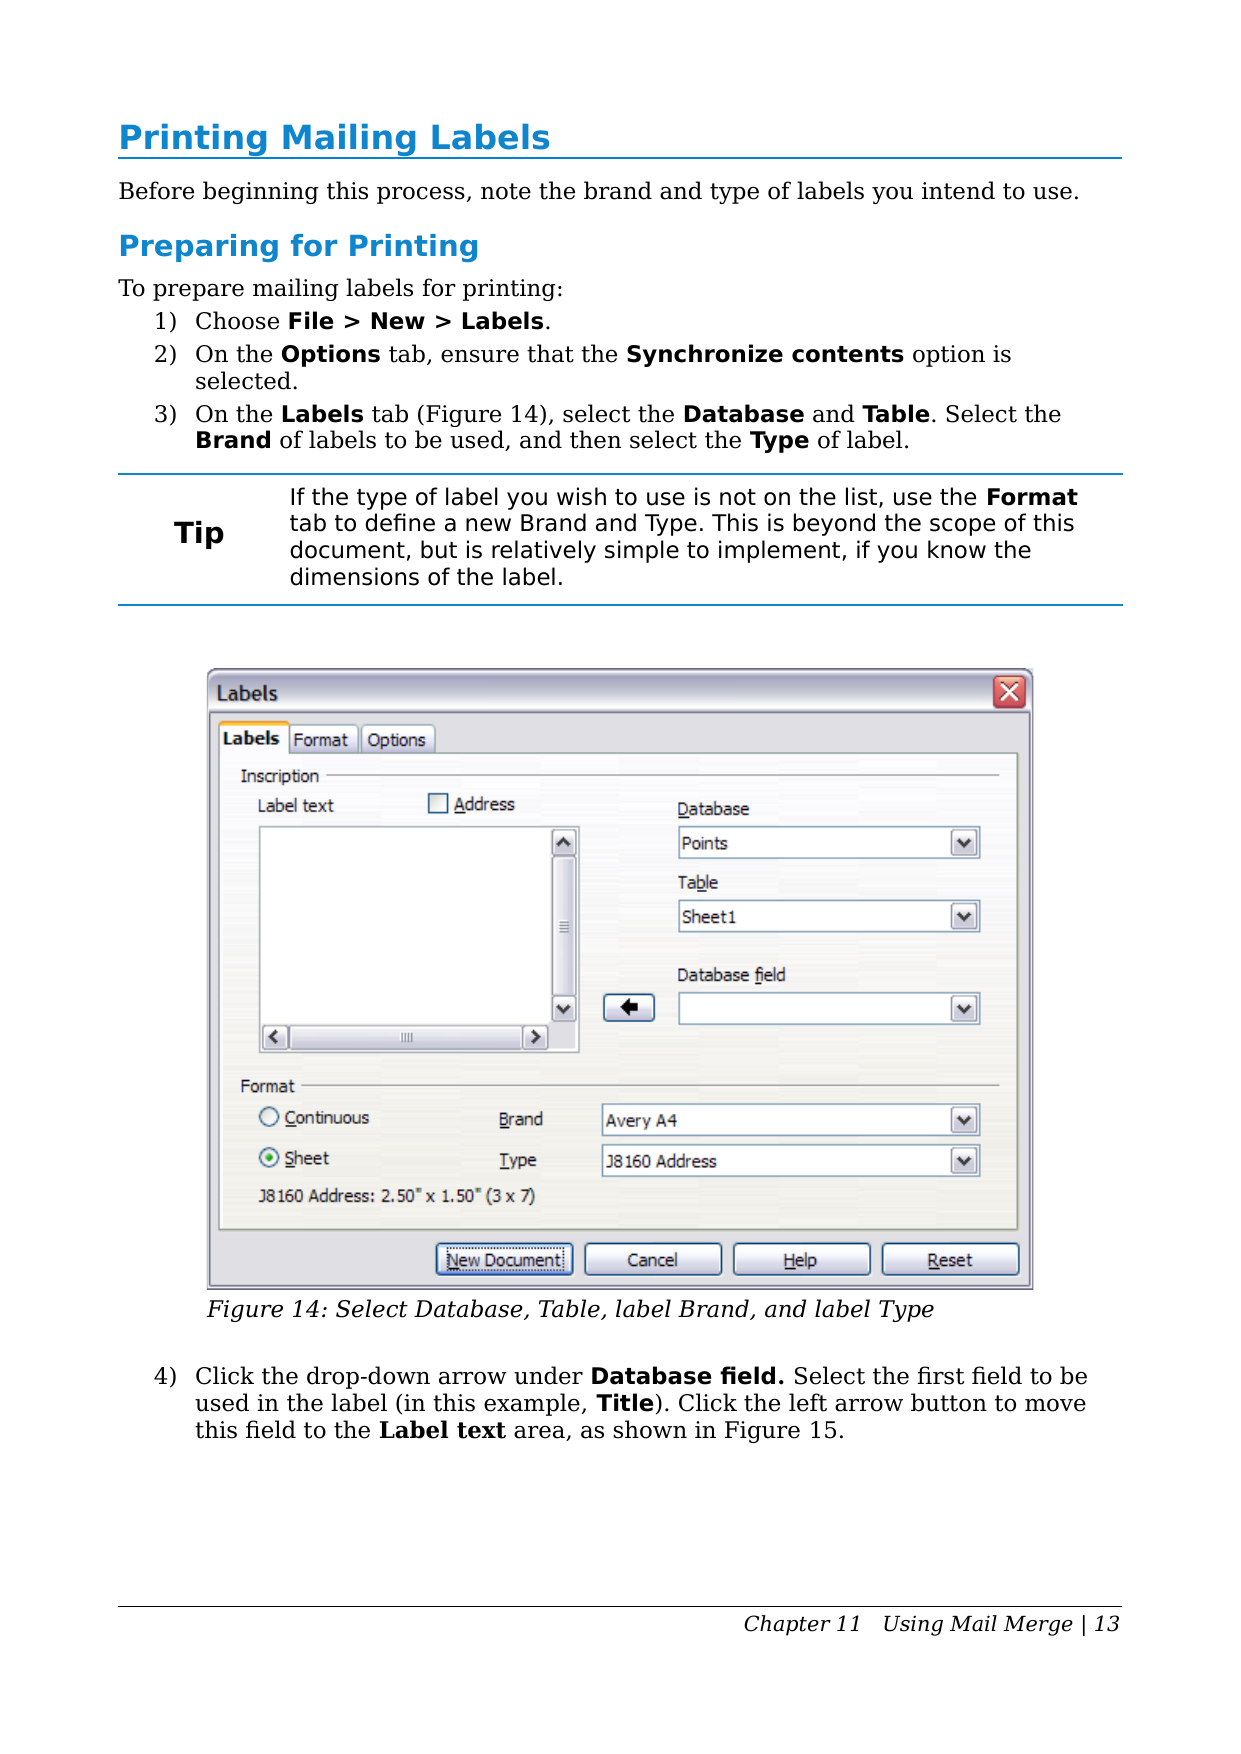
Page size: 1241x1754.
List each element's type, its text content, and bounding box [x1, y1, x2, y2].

list To prepare mailing labels for printing: [118, 275, 1122, 302]
list Choose File > New > Labels. [177, 308, 1122, 335]
picture [206, 668, 1034, 1290]
list Click the drop-down arrow under Database field. Select the first field to be used in the label (in this example, Title). Click the left arrow button to move this field to the Label text area, as shown in Figure 15. [177, 1363, 1122, 1444]
table_header Tip [118, 475, 281, 603]
text Before beginning this process, note the brand and type of labels you intend to use. [118, 178, 1122, 204]
table_header If the type of label you wish to use is not on the list, use the Format tab to define a new Brand and Type. This is beyond the scope of this document, but is relatively simple to implement, if you know the dimensions of the label. [281, 475, 1123, 603]
list On the Labels tab (Figure 14), select the Database and Table. Select the Brand of labels to be used, and then select the Type of label. [177, 401, 1122, 454]
subtitle Preparing for Printing [118, 229, 1122, 263]
text Figure 14: Select Database, Table, label Brand, and label Type [207, 1296, 1033, 1322]
list On the Options tab, ensure that the Synchronize contents option is selected. [177, 341, 1122, 394]
subtitle Printing Mailing Labels [118, 118, 1122, 157]
